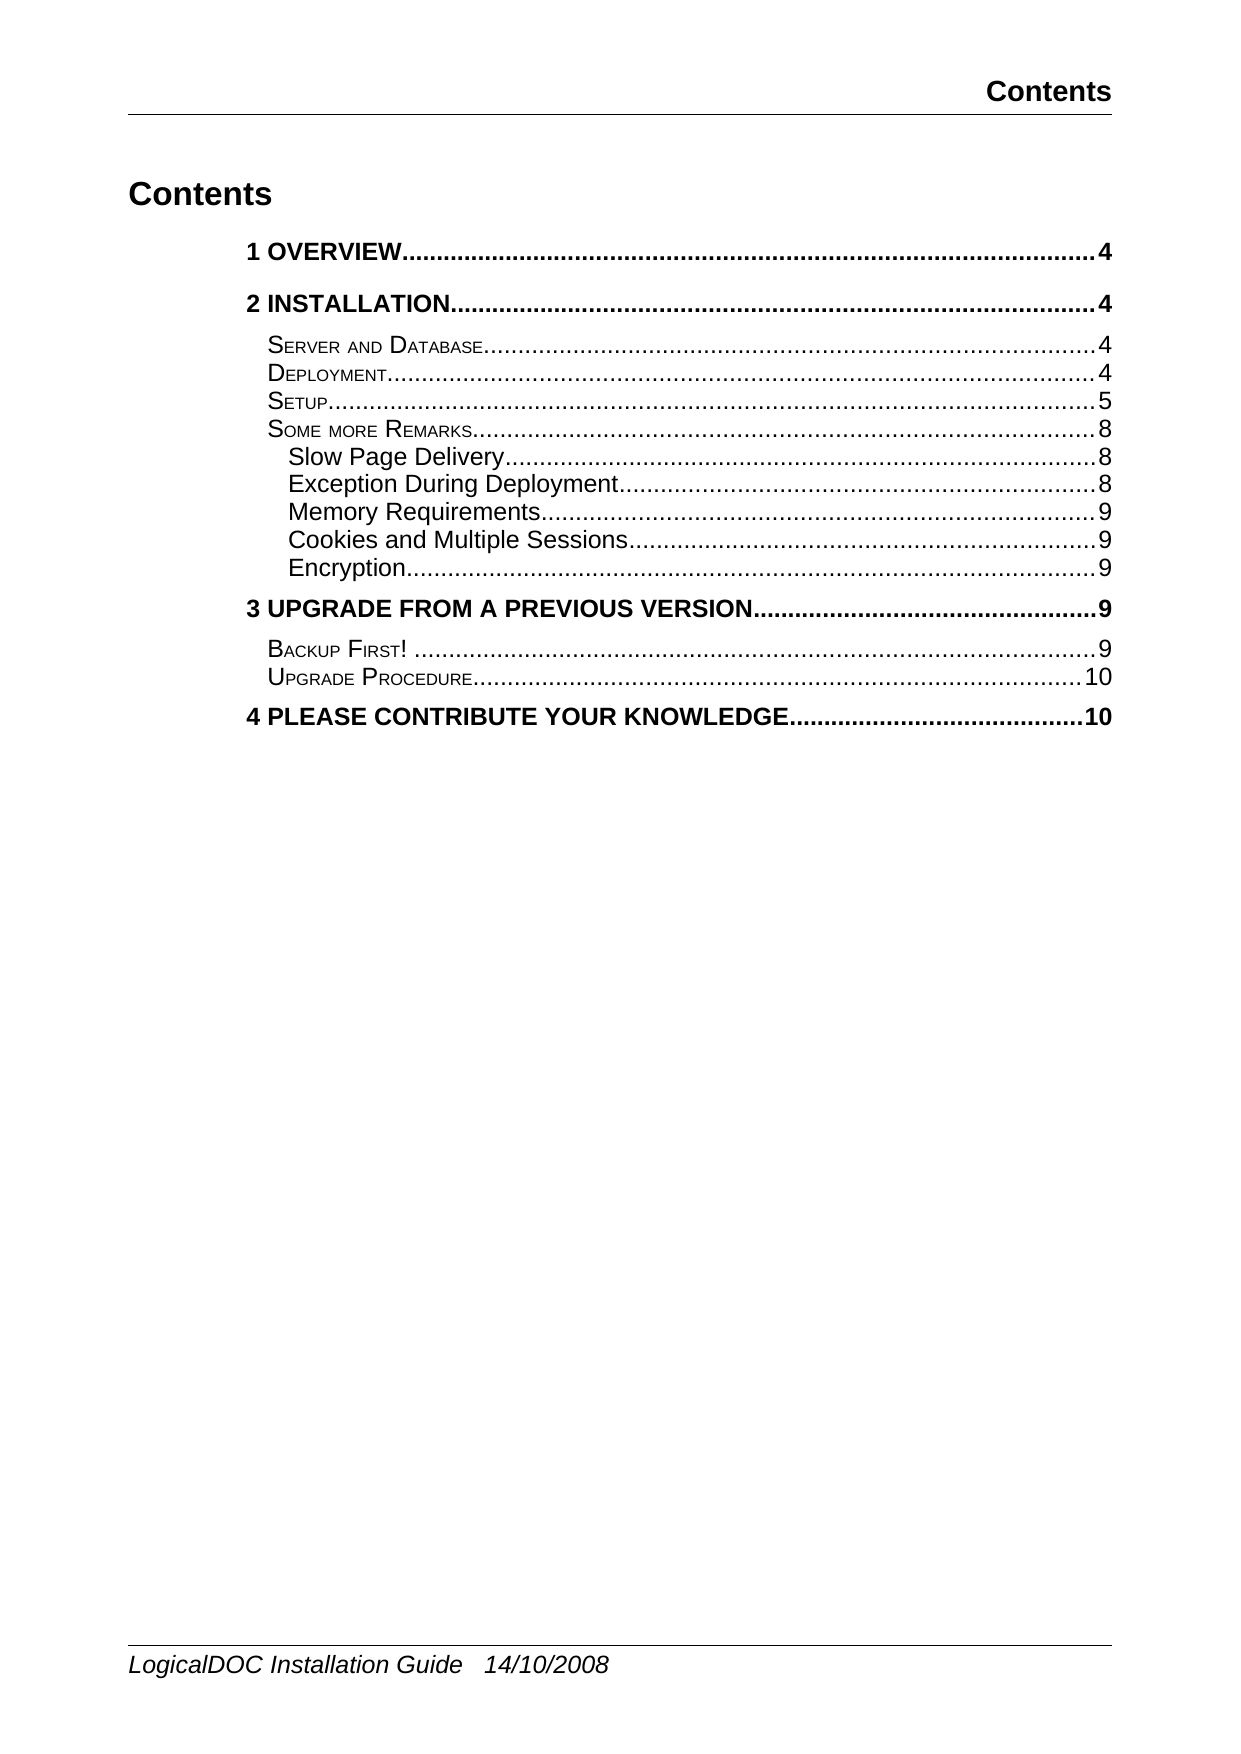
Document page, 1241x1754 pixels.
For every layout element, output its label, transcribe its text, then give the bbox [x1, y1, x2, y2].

text 2 Installation 4 [246, 290, 1112, 318]
subtitle Contents [128, 175, 1112, 212]
text Backup First! 9 [246, 635, 1112, 663]
text Setup 5 [246, 386, 1112, 414]
text Deployment 4 [246, 358, 1112, 386]
text Upgrade Procedure 10 [246, 663, 1112, 691]
text Memory Requirements 9 [246, 498, 1112, 526]
text Slow Page Delivery 8 [246, 442, 1112, 470]
text 3 Upgrade from a Previous Version 9 [246, 594, 1112, 622]
text 1 Overview 4 [246, 237, 1112, 265]
text Encryption 9 [246, 554, 1112, 582]
text Cookies and Multiple Sessions 9 [246, 526, 1112, 554]
text 4 Please contribute your knowledge 10 [246, 703, 1112, 731]
text Some more Remarks 8 [246, 414, 1112, 442]
text Exception During Deployment 8 [246, 470, 1112, 498]
text Server and Database 4 [246, 331, 1112, 358]
